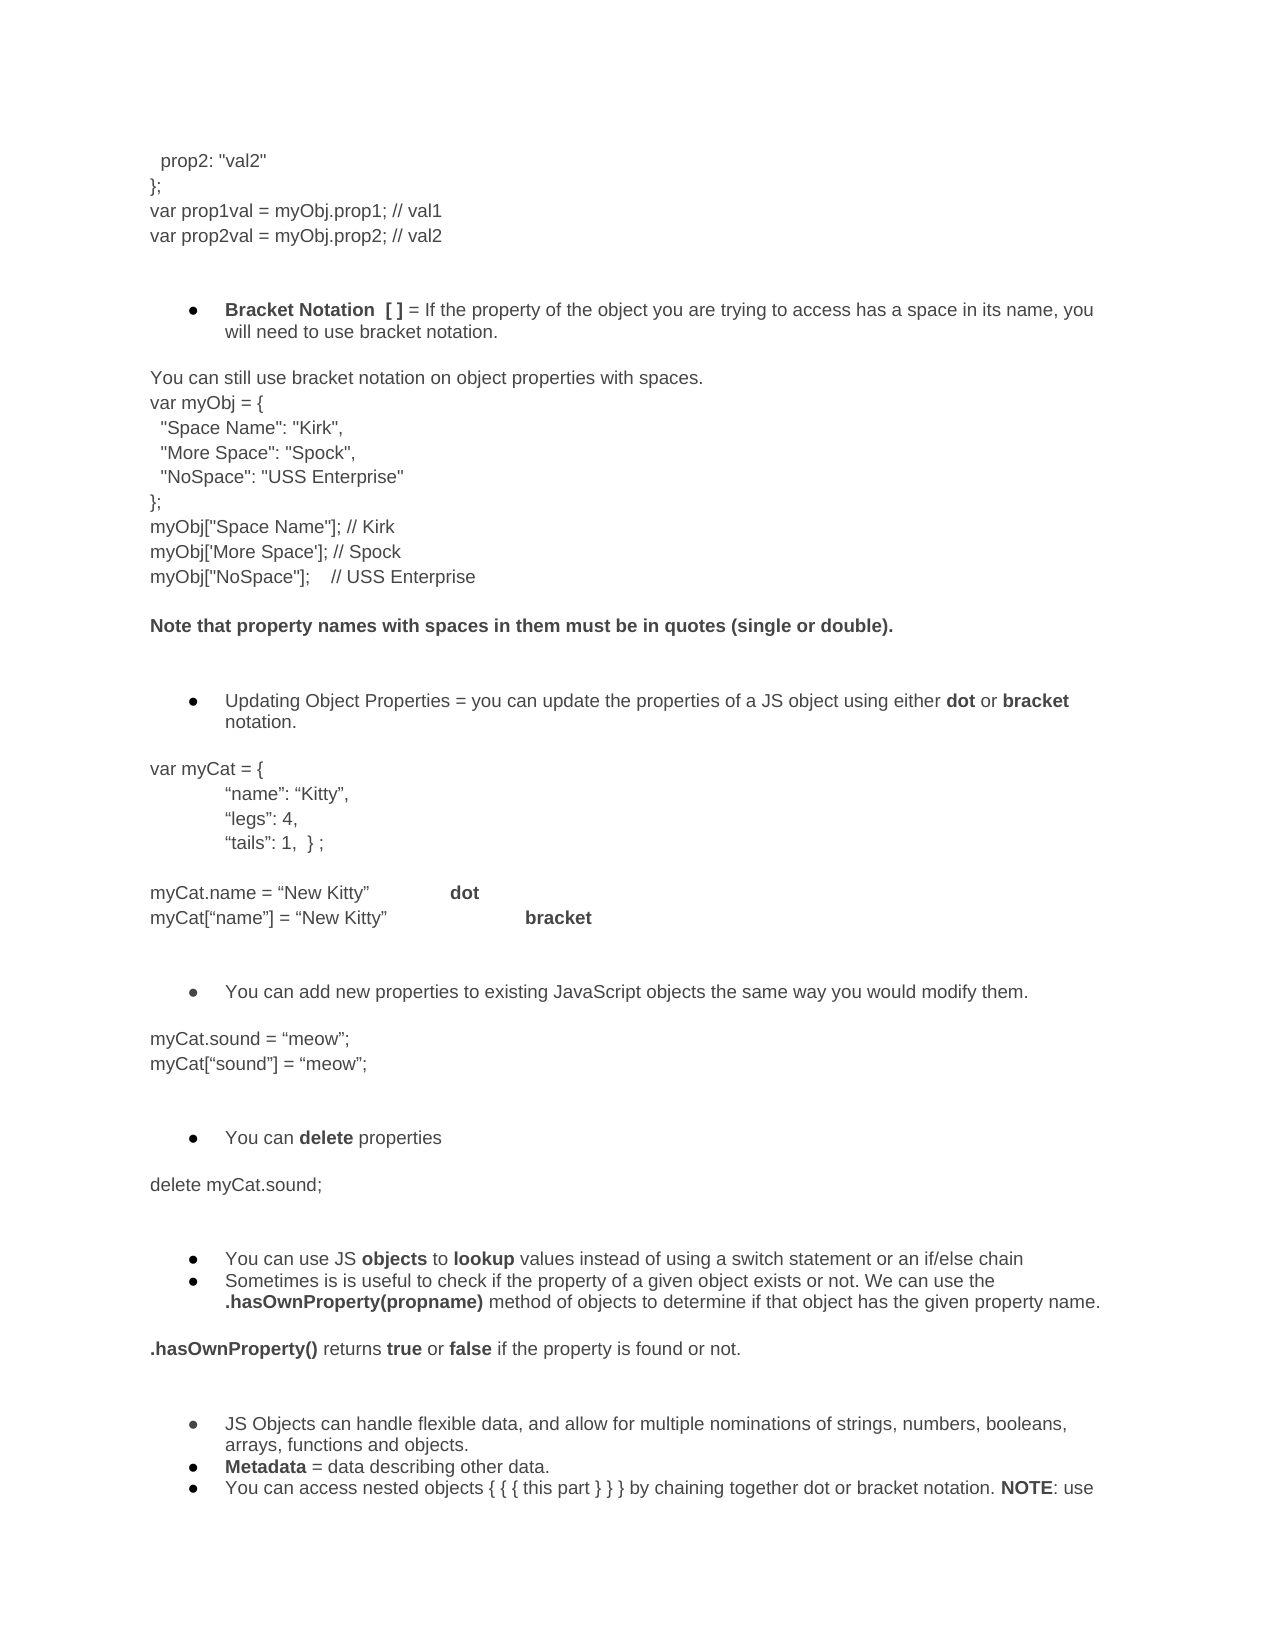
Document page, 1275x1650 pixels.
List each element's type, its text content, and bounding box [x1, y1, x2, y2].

text myCat[“name”] = “New Kitty” bracket [150, 906, 1125, 928]
text "NoSpace": "USS Enterprise" [150, 466, 1125, 488]
list You can add new properties to existing JavaScript objects the same way you would modify them. [187, 981, 1125, 1003]
text }; [150, 175, 1125, 196]
text "More Space": "Spock", [150, 441, 1125, 463]
list Bracket Notation [ ] = If the property of the object you are trying to access has a space in its name, you will need to use bracket notation. [187, 299, 1125, 342]
text myObj["Space Name"]; // Kirk [150, 516, 1125, 537]
text You can still use bracket notation on object properties with spaces. [150, 367, 1125, 389]
text “legs”: 4, [150, 807, 1125, 829]
text myObj['More Space']; // Spock [150, 541, 1125, 562]
text .hasOwnProperty() returns true or false if the property is found or not. [150, 1338, 1125, 1359]
text “name”: “Kitty”, [150, 782, 1125, 804]
text delete myCat.sound; [150, 1173, 1125, 1195]
text prop2: "val2" [150, 150, 1125, 172]
list Updating Object Properties = you can update the properties of a JS object using either dot or bracket notation. [187, 689, 1125, 733]
text Note that property names with spaces in them must be in quotes (single or double). [150, 615, 1125, 637]
text var myObj = { [150, 392, 1125, 413]
text var prop1val = myObj.prop1; // val1 [150, 199, 1125, 221]
list JS Objects can handle flexible data, and allow for multiple nominations of strings, numbers, booleans, arrays, functions and objects. [187, 1412, 1125, 1456]
text myCat.sound = “meow”; [150, 1028, 1125, 1049]
text “tails”: 1, } ; [150, 832, 1125, 854]
text }; [150, 491, 1125, 513]
list You can access nested objects { { { this part } } } by chaining together dot or bracket notation. NOTE: use [187, 1477, 1125, 1499]
text myCat[“sound”] = “meow”; [150, 1052, 1125, 1074]
text var prop2val = myObj.prop2; // val2 [150, 224, 1125, 246]
text "Space Name": "Kirk", [150, 417, 1125, 438]
list Metadata = data describing other data. [187, 1456, 1125, 1477]
text myObj["NoSpace"]; // USS Enterprise [150, 565, 1125, 587]
text myCat.name = “New Kitty” dot [150, 882, 1125, 903]
list Sometimes is is useful to check if the property of a given object exists or not. We can use the .hasOwnProperty(propname) method of objects to determine if that object has the given property name. [187, 1270, 1125, 1313]
text var myCat = { [150, 758, 1125, 779]
list You can delete properties [187, 1127, 1125, 1148]
list You can use JS objects to lookup values instead of using a switch statement or an if/else chain [187, 1248, 1125, 1270]
